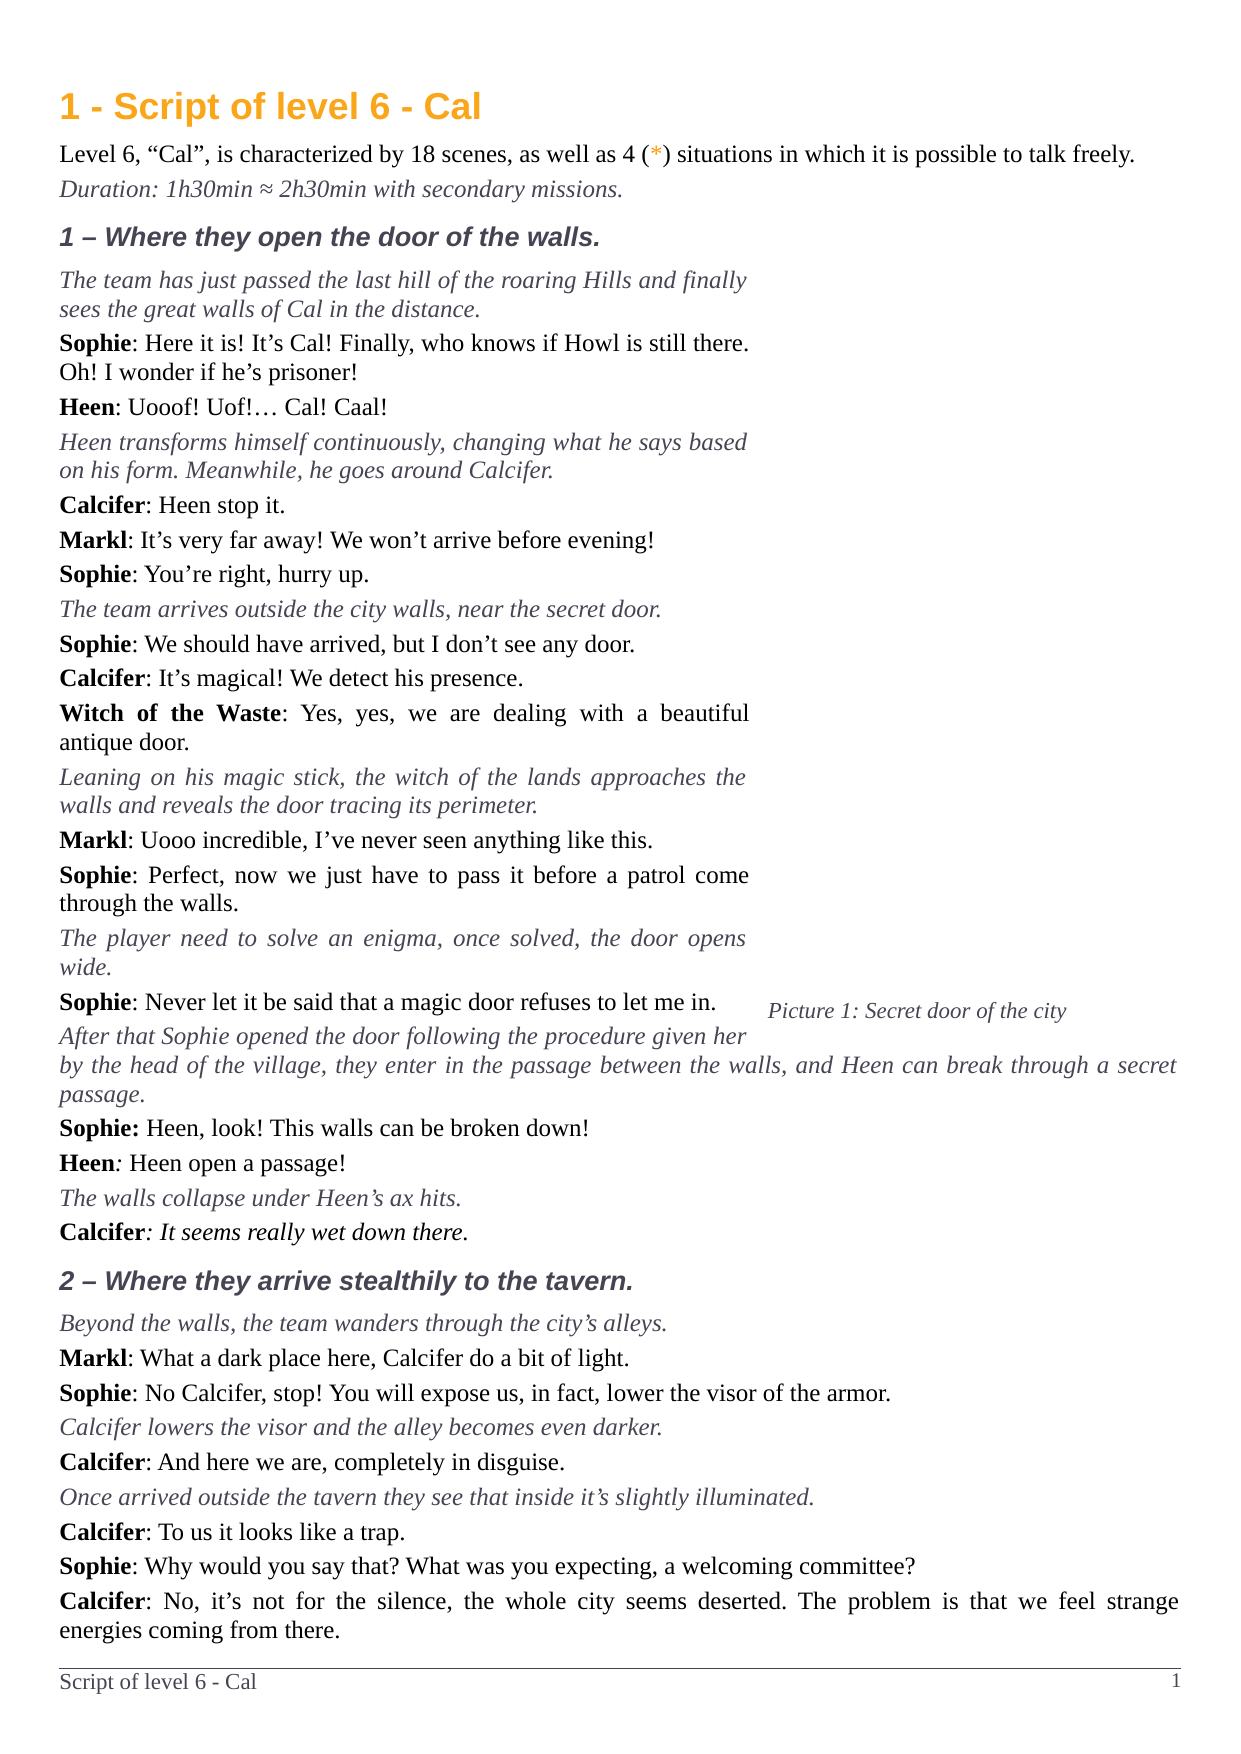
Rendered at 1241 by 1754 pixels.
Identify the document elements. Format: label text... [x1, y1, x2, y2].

text The walls collapse under Heen’s ax hits. [59, 1183, 1181, 1212]
text The team has just passed the last hill of the roaring Hills and finally sees the great walls of Cal in the distance. [59, 265, 1181, 322]
text Markl: Uooo incredible, I’ve never seen anything like this. [59, 825, 768, 854]
subtitle Script of level 6 - Cal [59, 84, 1181, 127]
text After that Sophie opened the door following the procedure given her by the head of the village, they enter in the passage between the walls, and Heen can break through a secret passage. [59, 1021, 1181, 1107]
text Calcifer: It’s magical! We detect his presence. [59, 663, 768, 692]
text Markl: It’s very far away! We won’t arrive before evening! [59, 525, 768, 553]
text Sophie: Heen, look! This walls can be broken down! [59, 1113, 1181, 1142]
text Level 6, “Cal”, is characterized by 18 scenes, as well as 4 (*) situations in which it is possible to talk freely. [59, 139, 1181, 168]
text Once arrived outside the tavern they see that inside it’s slightly illuminated. [59, 1482, 1181, 1511]
subtitle 2 – Where they arrive stealthily to the tavern. [59, 1265, 1181, 1296]
text Sophie: Why would you say that? What was you expecting, a welcoming committee? [59, 1551, 1181, 1580]
text The player need to solve an enigma, once solved, the door opens wide. [59, 923, 768, 981]
text Duration: 1h30min ≈ 2h30min with secondary missions. [59, 174, 1181, 203]
text Sophie: We should have arrived, but I don’t see any door. [59, 629, 768, 657]
text Sophie: You’re right, hurry up. [59, 559, 768, 588]
subtitle 1 – Where they open the door of the walls. [59, 221, 1181, 252]
text Calcifer lowers the visor and the alley becomes even darker. [59, 1412, 1181, 1441]
text Calcifer: To us it looks like a trap. [59, 1517, 1181, 1545]
text Sophie: Perfect, now we just have to pass it before a patrol come through the walls. [59, 860, 768, 917]
text Leaning on his magic stick, the witch of the lands approaches the walls and reveals the door tracing its perimeter. [59, 762, 768, 819]
text Heen: Uooof! Uof!… Cal! Caal! [59, 392, 768, 421]
text Calcifer: No, it’s not for the silence, the whole city seems deserted. The problem is that we feel strange energies coming from there. [59, 1586, 1181, 1643]
text The team arrives outside the city walls, near the secret door. [59, 594, 768, 623]
text Heen: Heen open a passage! [59, 1148, 1181, 1177]
text Calcifer: Heen stop it. [59, 490, 768, 519]
text Sophie: Here it is! It’s Cal! Finally, who knows if Howl is still there. Oh! I wonder if he’s prisoner! [59, 328, 768, 386]
text Beyond the walls, the team wanders through the city’s alleys. [59, 1308, 1181, 1337]
text Picture 1: Secret door of the city [768, 277, 1181, 1023]
text Heen transforms himself continuously, changing what he says based on his form. Meanwhile, he goes around Calcifer. [59, 427, 768, 484]
text Markl: What a dark place here, Calcifer do a bit of light. [59, 1343, 1181, 1372]
text Calcifer: And here we are, completely in disguise. [59, 1447, 1181, 1476]
text Calcifer: It seems really wet down there. [59, 1217, 1181, 1246]
text Sophie: Never let it be said that a magic door refuses to let me in. [59, 987, 768, 1015]
text Sophie: No Calcifer, stop! You will expose us, in fact, lower the visor of the armor. [59, 1378, 1181, 1407]
text Witch of the Waste: Yes, yes, we are dealing with a beautiful antique door. [59, 698, 768, 756]
